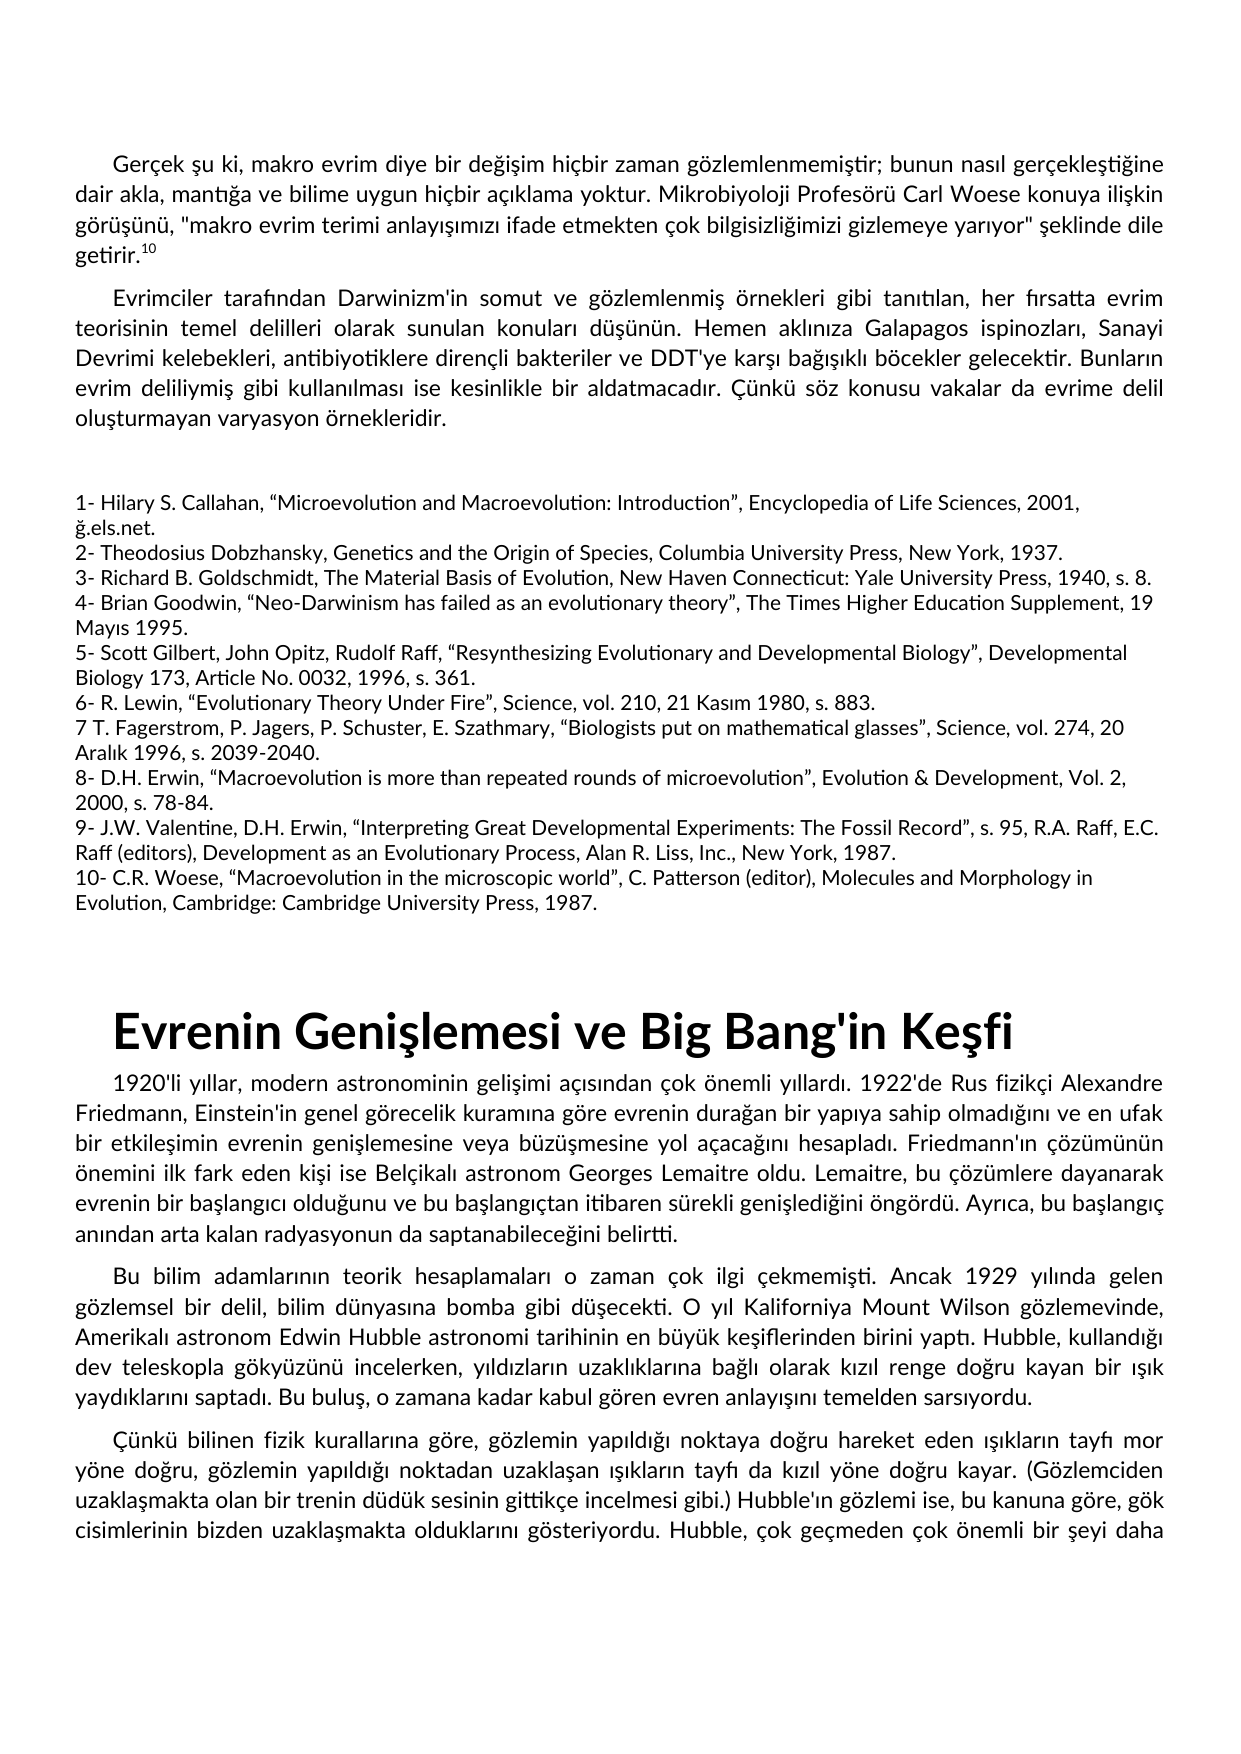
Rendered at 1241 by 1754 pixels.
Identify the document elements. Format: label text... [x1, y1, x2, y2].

text 3- Richard B. Goldschmidt, The Material Basis of Evolution, New Haven Connecticut: Yale University Press, 1940, s. 8. [75, 564, 1165, 589]
text 9- J.W. Valentine, D.H. Erwin, “Interpreting Great Developmental Experiments: The Fossil Record”, s. 95, R.A. Raff, E.C. Raff (editors), Development as an Evolutionary Process, Alan R. Liss, Inc., New York, 1987. [75, 814, 1165, 864]
text 1920'li yıllar, modern astronominin gelişimi açısından çok önemli yıllardı. 1922'de Rus fizikçi Alexandre Friedmann, Einstein'in genel görecelik kuramına göre evrenin durağan bir yapıya sahip olmadığını ve en ufak bir etkileşimin evrenin genişlemesine veya büzüşmesine yol açacağını hesapladı. Friedmann'ın çözümünün önemini ilk fark eden kişi ise Belçikalı astronom Georges Lemaitre oldu. Lemaitre, bu çözümlere dayanarak evrenin bir başlangıcı olduğunu ve bu başlangıçtan itibaren sürekli genişlediğini öngördü. Ayrıca, bu başlangıç anından arta kalan radyasyonun da saptanabileceğini belirtti. [75, 1068, 1165, 1247]
text 4- Brian Goodwin, “Neo-Darwinism has failed as an evolutionary theory”, The Times Higher Education Supplement, 19 Mayıs 1995. [75, 589, 1165, 639]
text 1- Hilary S. Callahan, “Microevolution and Macroevolution: Introduction”, Encyclopedia of Life Sciences, 2001, ğ.els.net. [75, 489, 1165, 539]
subtitle Evrenin Genişlemesi ve Big Bang'in Keşfi [112, 1000, 1165, 1060]
text 10- C.R. Woese, “Macroevolution in the microscopic world”, C. Patterson (editor), Molecules and Morphology in Evolution, Cambridge: Cambridge University Press, 1987. [75, 864, 1165, 914]
text Evrimciler tarafından Darwinizm'in somut ve gözlemlenmiş örnekleri gibi tanıtılan, her fırsatta evrim teorisinin temel delilleri olarak sunulan konuları düşünün. Hemen aklınıza Galapagos ispinozları, Sanayi Devrimi kelebekleri, antibiyotiklere dirençli bakteriler ve DDT'ye karşı bağışıklı böcekler gelecektir. Bunların evrim deliliymiş gibi kullanılması ise kesinlikle bir aldatmacadır. Çünkü söz konusu vakalar da evrime delil oluşturmayan varyasyon örnekleridir. [75, 283, 1165, 432]
text 6- R. Lewin, “Evolutionary Theory Under Fire”, Science, vol. 210, 21 Kasım 1980, s. 883. [75, 689, 1165, 714]
text 5- Scott Gilbert, John Opitz, Rudolf Raff, “Resynthesizing Evolutionary and Developmental Biology”, Developmental Biology 173, Article No. 0032, 1996, s. 361. [75, 639, 1165, 689]
text 2- Theodosius Dobzhansky, Genetics and the Origin of Species, Columbia University Press, New York, 1937. [75, 539, 1165, 564]
text Bu bilim adamlarının teorik hesaplamaları o zaman çok ilgi çekmemişti. Ancak 1929 yılında gelen gözlemsel bir delil, bilim dünyasına bomba gibi düşecekti. O yıl Kaliforniya Mount Wilson gözlemevinde, Amerikalı astronom Edwin Hubble astronomi tarihinin en büyük keşiflerinden birini yaptı. Hubble, kullandığı dev teleskopla gökyüzünü incelerken, yıldızların uzaklıklarına bağlı olarak kızıl renge doğru kayan bir ışık yaydıklarını saptadı. Bu buluş, o zamana kadar kabul gören evren anlayışını temelden sarsıyordu. [75, 1262, 1165, 1410]
text 7 T. Fagerstrom, P. Jagers, P. Schuster, E. Szathmary, “Biologists put on mathematical glasses”, Science, vol. 274, 20 Aralık 1996, s. 2039-2040. [75, 714, 1165, 764]
text Gerçek şu ki, makro evrim diye bir değişim hiçbir zaman gözlemlenmemiştir; bunun nasıl gerçekleştiğine dair akla, mantığa ve bilime uygun hiçbir açıklama yoktur. Mikrobiyoloji Profesörü Carl Woese konuya ilişkin görüşünü, "makro evrim terimi anlayışımızı ifade etmekten çok bilgisizliğimizi gizlemeye yarıyor" şeklinde dile getirir.10 [75, 150, 1165, 268]
text 8- D.H. Erwin, “Macroevolution is more than repeated rounds of microevolution”, Evolution & Development, Vol. 2, 2000, s. 78-84. [75, 764, 1165, 814]
text Çünkü bilinen fizik kurallarına göre, gözlemin yapıldığı noktaya doğru hareket eden ışıkların tayfı mor yöne doğru, gözlemin yapıldığı noktadan uzaklaşan ışıkların tayfı da kızıl yöne doğru kayar. (Gözlemciden uzaklaşmakta olan bir trenin düdük sesinin gittikçe incelmesi gibi.) Hubble'ın gözlemi ise, bu kanuna göre, gök cisimlerinin bizden uzaklaşmakta olduklarını gösteriyordu. Hubble, çok geçmeden çok önemli bir şeyi daha [75, 1426, 1165, 1544]
